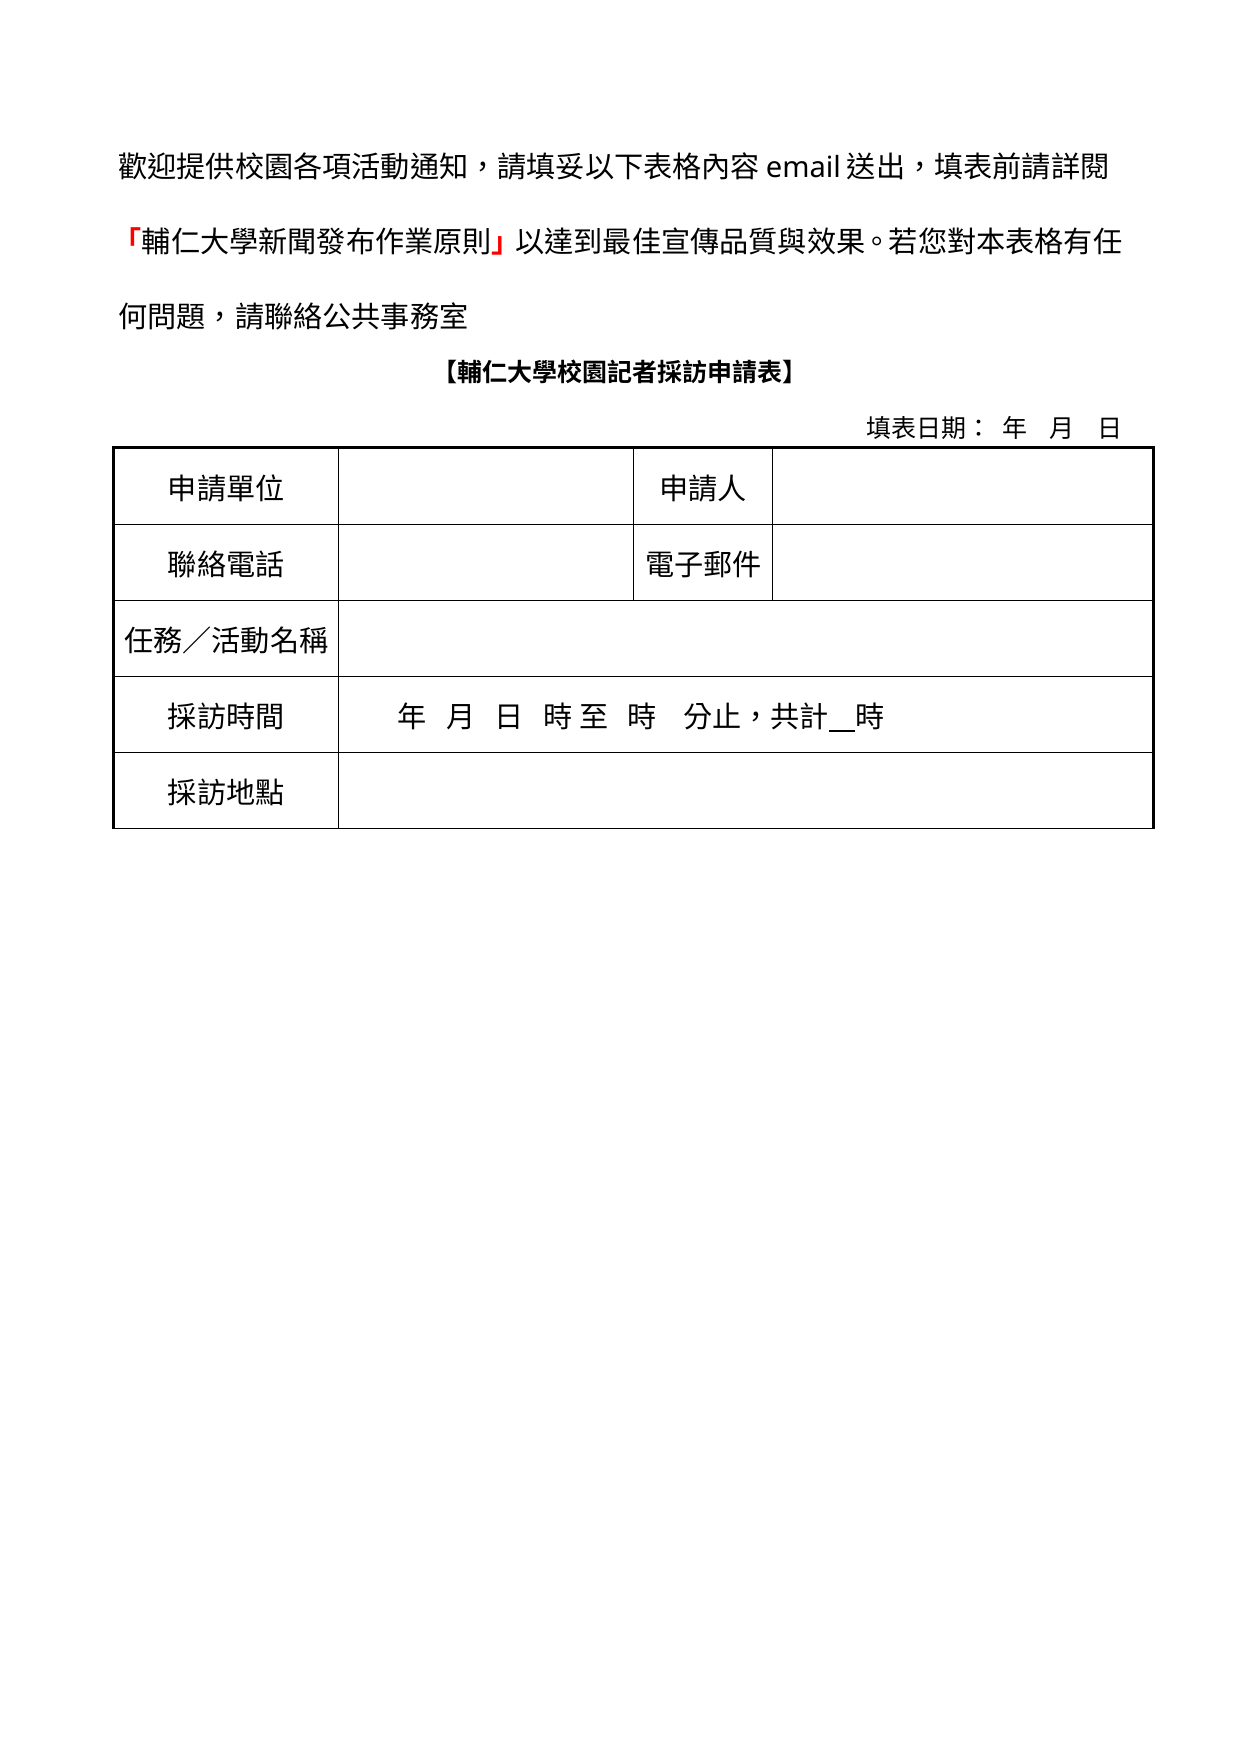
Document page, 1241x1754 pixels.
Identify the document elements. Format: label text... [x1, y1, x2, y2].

table_cell 聯絡電話 [115, 525, 338, 600]
table_cell 採訪地點 [115, 753, 338, 828]
text 歡迎提供校園各項活動通知，請填妥以下表格內容email送出，填表前請詳閱「輔仁大學新聞發布作業原則」以達到最佳宣傳品質與效果。若您對本表格有任何問題，請聯絡公共事務室 [118, 127, 1122, 352]
table_cell [339, 525, 633, 600]
table_cell [339, 601, 1152, 676]
table_header [773, 449, 1152, 524]
table_cell 年 月 日 時 至 時 分止，共計 時 [339, 677, 1152, 752]
table_cell [773, 525, 1152, 600]
table_header [339, 449, 633, 524]
text 填表日期： 年 月 日 [118, 408, 1122, 446]
table_cell 電子郵件 [634, 525, 772, 600]
table_cell 任務／活動名稱 [115, 601, 338, 676]
table_cell 採訪時間 [115, 677, 338, 752]
table_header 申請人 [634, 449, 772, 524]
table_header 申請單位 [115, 449, 338, 524]
table_cell [339, 753, 1152, 828]
text 【輔仁大學校園記者採訪申請表】 [118, 352, 1122, 389]
